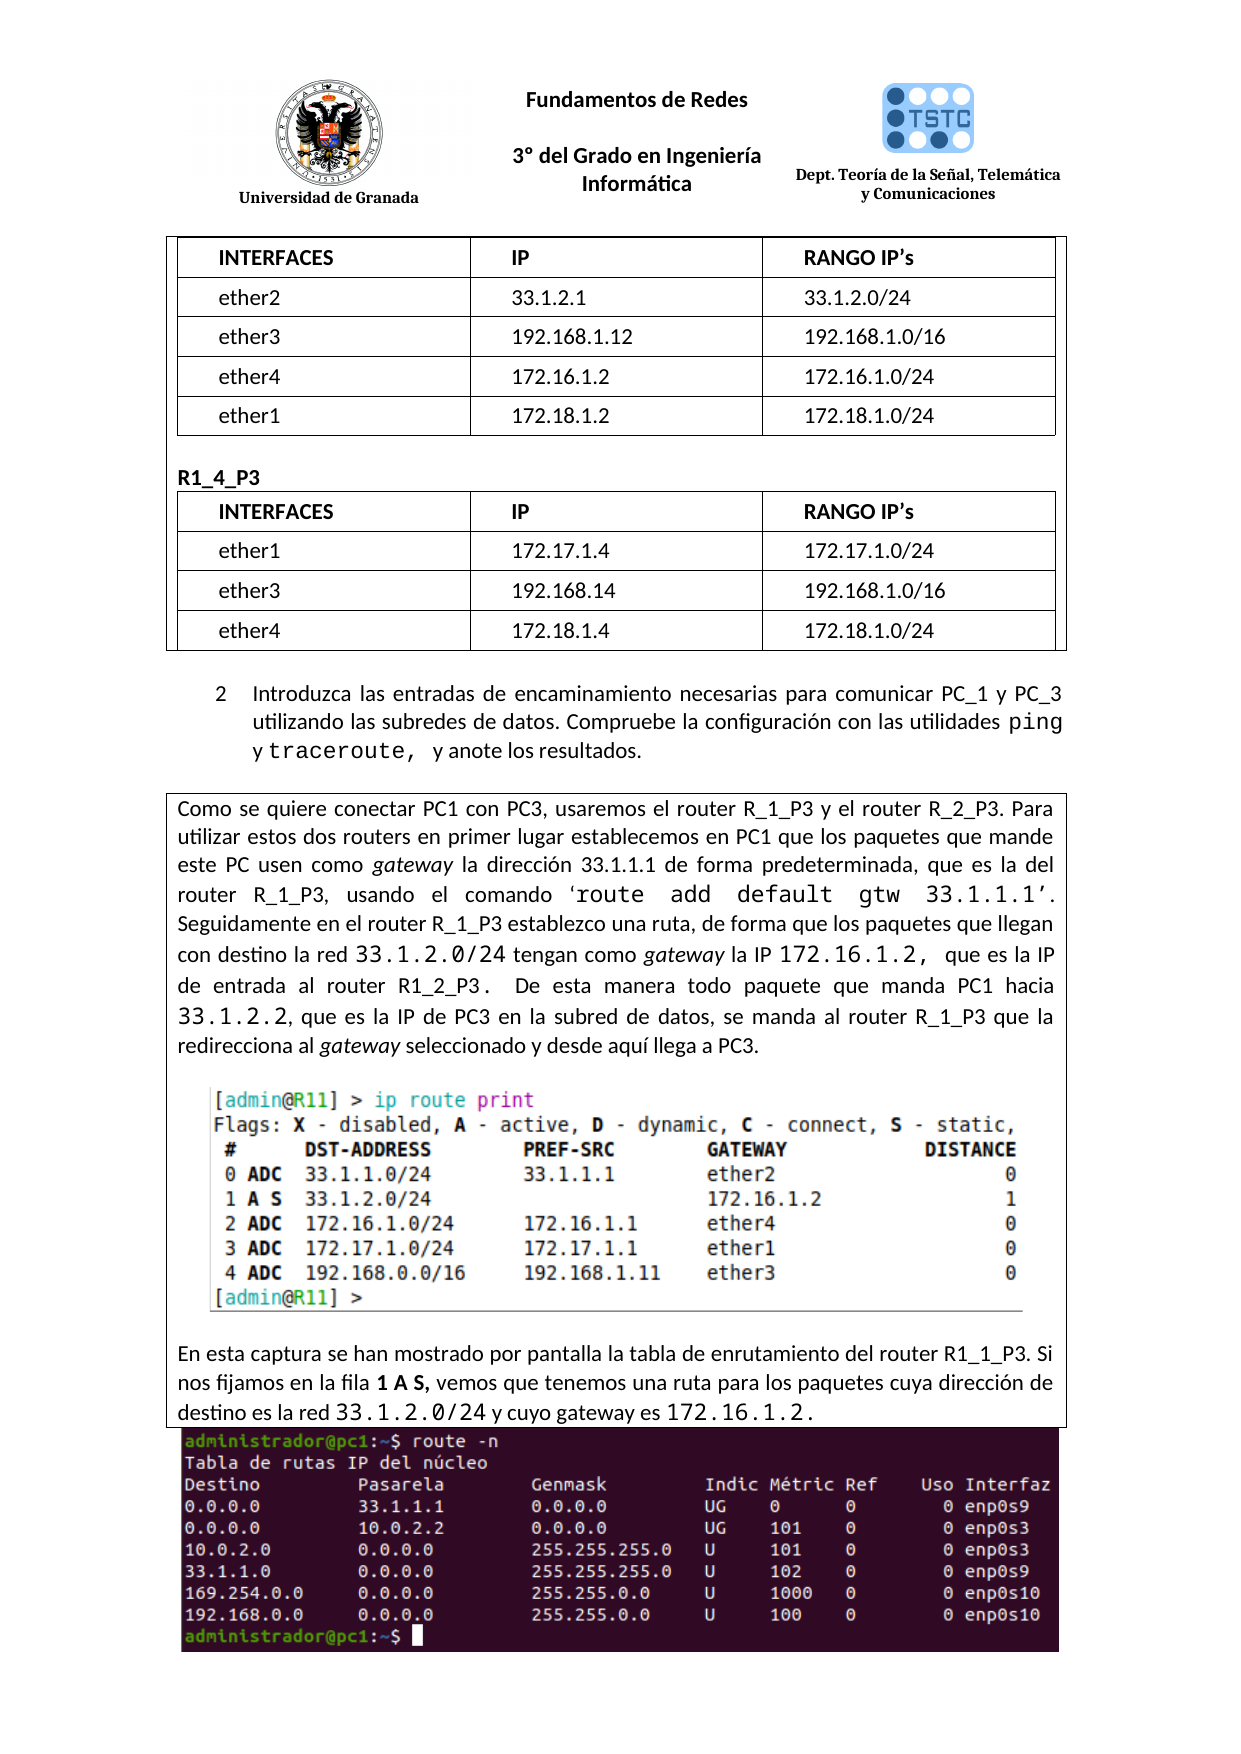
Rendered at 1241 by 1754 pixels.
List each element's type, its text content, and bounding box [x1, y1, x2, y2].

table_header R1_4_P3 [167, 237, 1066, 650]
table_cell 33.1.2.0/24 [763, 278, 1055, 316]
table_cell ether1 [178, 532, 470, 570]
table_cell 172.18.1.4 [471, 611, 762, 649]
picture [178, 73, 479, 189]
table_cell 192.168.14 [471, 571, 762, 610]
table_cell 172.16.1.2 [471, 357, 762, 396]
table_cell 192.168.1.0/16 [763, 571, 1055, 610]
table_cell 172.18.1.0/24 [763, 611, 1055, 649]
table_header INTERFACES [178, 238, 470, 277]
table_cell ether3 [178, 571, 470, 610]
list Introduzca las entradas de encaminamiento necesarias para comunicar PC_1 y PC_3 utilizando las subredes de datos. Compruebe la configuración con las utilidades ping y traceroute, y anote los resultados. [215, 679, 1063, 765]
table_cell ether4 [178, 357, 470, 396]
table_header RANGO IP’s [763, 492, 1055, 531]
table_header RANGO IP’s [763, 238, 1055, 277]
table_cell 33.1.2.1 [471, 278, 762, 316]
table_cell 172.18.1.0/24 [763, 397, 1055, 435]
table_cell ether1 [178, 397, 470, 435]
table_header IP [471, 492, 762, 531]
table_cell ether2 [178, 278, 470, 316]
table_cell ether4 [178, 611, 470, 649]
picture [181, 1428, 1059, 1652]
table_cell 192.168.1.12 [471, 317, 762, 356]
table_header INTERFACES [178, 492, 470, 531]
picture [209, 1087, 1023, 1312]
table_cell 172.17.1.4 [471, 532, 762, 570]
table_header IP [471, 238, 762, 277]
table_cell 172.18.1.2 [471, 397, 762, 435]
table_cell ether3 [178, 317, 470, 356]
table_cell 192.168.1.0/16 [763, 317, 1055, 356]
table_cell 172.16.1.0/24 [763, 357, 1055, 396]
table_header Como se quiere conectar PC1 con PC3, usaremos el router R_1_P3 y el router R_2_P3. Para utilizar estos dos routers en primer lugar establecemos en PC1 que los paquetes que mande este PC usen como gateway la dirección 33.1.1.1 de forma predeterminada, que es la del router R_1_P3, usando el comando ‘route add default gtw 33.1.1.1’. Seguidamente en el router R_1_P3 establezco una ruta, de forma que los paquetes que llegan con destino la red 33.1.2.0/24 tengan como gateway la IP 172.16.1.2, que es la IP de entrada al router R1_2_P3. De esta manera todo paquete que manda PC1 hacia 33.1.2.2, que es la IP de PC3 en la subred de datos, se manda al router R_1_P3 que la redirecciona al gateway seleccionado y desde aquí llega a PC3. En esta captura se han mostrado por pantalla la tabla de enrutamiento del router R1_1_P3. Si nos fijamos en la fila 1 A S, vemos que tenemos una ruta para los paquetes cuya dirección de destino es la red 33.1.2.0/24 y cuyo gateway es 172.16.1.2. [167, 794, 1066, 1427]
table_cell 172.17.1.0/24 [763, 532, 1055, 570]
